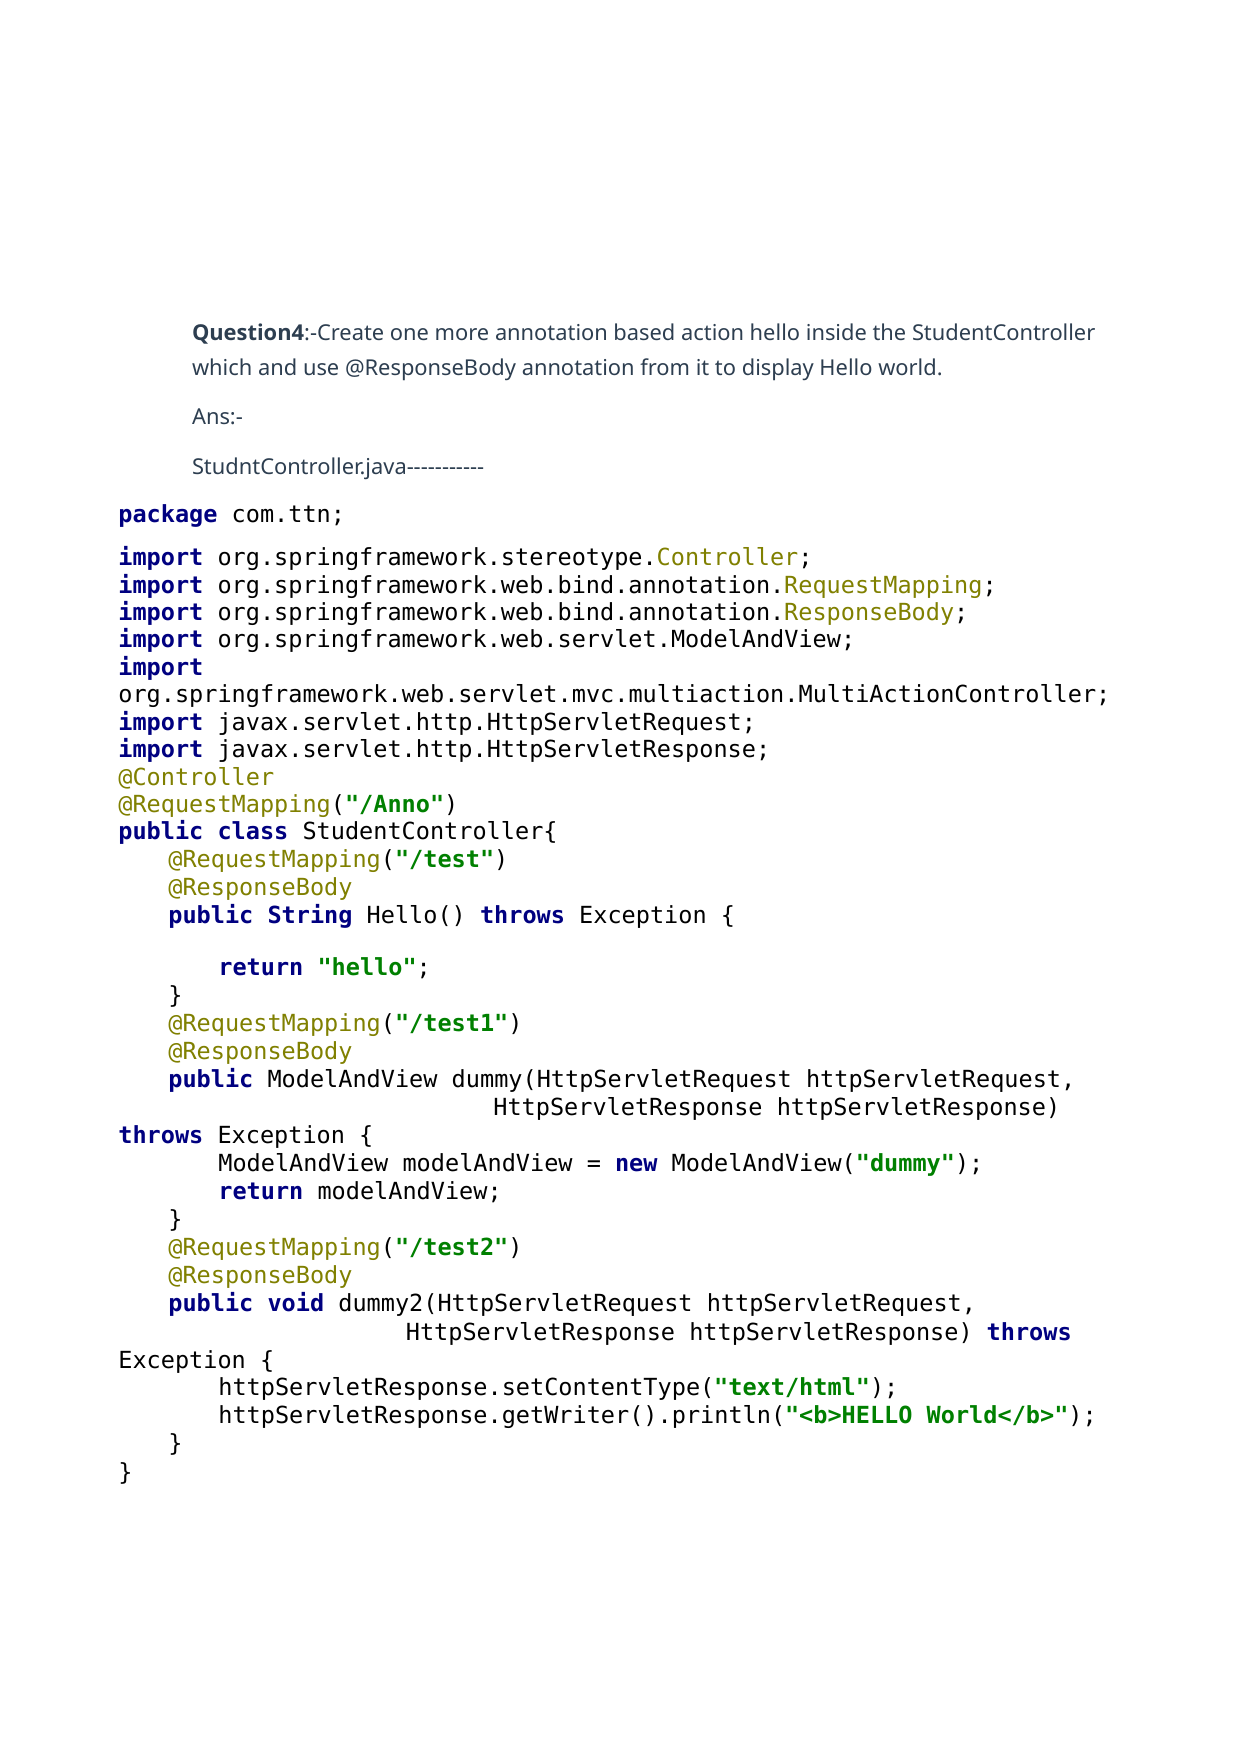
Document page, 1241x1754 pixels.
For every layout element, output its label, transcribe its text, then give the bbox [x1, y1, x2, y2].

list Ans:- [118, 401, 1122, 431]
text @RequestMapping("/Anno") [118, 790, 1122, 818]
text @ResponseBody [118, 873, 1122, 901]
text import org.springframework.web.bind.annotation.ResponseBody; [118, 599, 1122, 626]
text import org.springframework.web.bind.annotation.RequestMapping; [118, 571, 1122, 599]
text public ModelAndView dummy(HttpServletRequest httpServletRequest, [118, 1066, 1122, 1094]
text public void dummy2(HttpServletRequest httpServletRequest, [118, 1290, 1122, 1318]
text public String Hello() throws Exception { [118, 901, 1122, 929]
text package com.ttn; [118, 501, 1122, 528]
list Question4:-Create one more annotation based action hello inside the StudentController which and use @ResponseBody annotation from it to display Hello world. [118, 317, 1122, 381]
text HttpServletResponse httpServletResponse) throws Exception { [118, 1318, 1122, 1374]
text } [118, 1458, 1122, 1485]
text import org.springframework.stereotype.Controller; [118, 544, 1122, 571]
text @RequestMapping("/test1") [118, 1009, 1122, 1038]
text public class StudentController{ [118, 818, 1122, 845]
text import org.springframework.web.servlet.mvc.multiaction.MultiActionController; [118, 653, 1122, 708]
text return "hello"; [118, 953, 1122, 981]
text @Controller [118, 763, 1122, 790]
text import javax.servlet.http.HttpServletRequest; [118, 708, 1122, 736]
text @RequestMapping("/test2") [118, 1234, 1122, 1262]
text } [118, 1430, 1122, 1458]
text @ResponseBody [118, 1038, 1122, 1066]
text httpServletResponse.setContentType("text/html"); [118, 1374, 1122, 1402]
text httpServletResponse.getWriter().println("<b>HELLO World</b>"); [118, 1402, 1122, 1430]
text ModelAndView modelAndView = new ModelAndView("dummy"); [118, 1149, 1122, 1177]
text import javax.servlet.http.HttpServletResponse; [118, 736, 1122, 763]
text HttpServletResponse httpServletResponse) throws Exception { [118, 1094, 1122, 1149]
text @ResponseBody [118, 1262, 1122, 1290]
text } [118, 981, 1122, 1009]
text import org.springframework.web.servlet.ModelAndView; [118, 626, 1122, 653]
text } [118, 1206, 1122, 1234]
text @RequestMapping("/test") [118, 845, 1122, 873]
list StudntController.java----------- [118, 451, 1122, 481]
text return modelAndView; [118, 1177, 1122, 1206]
